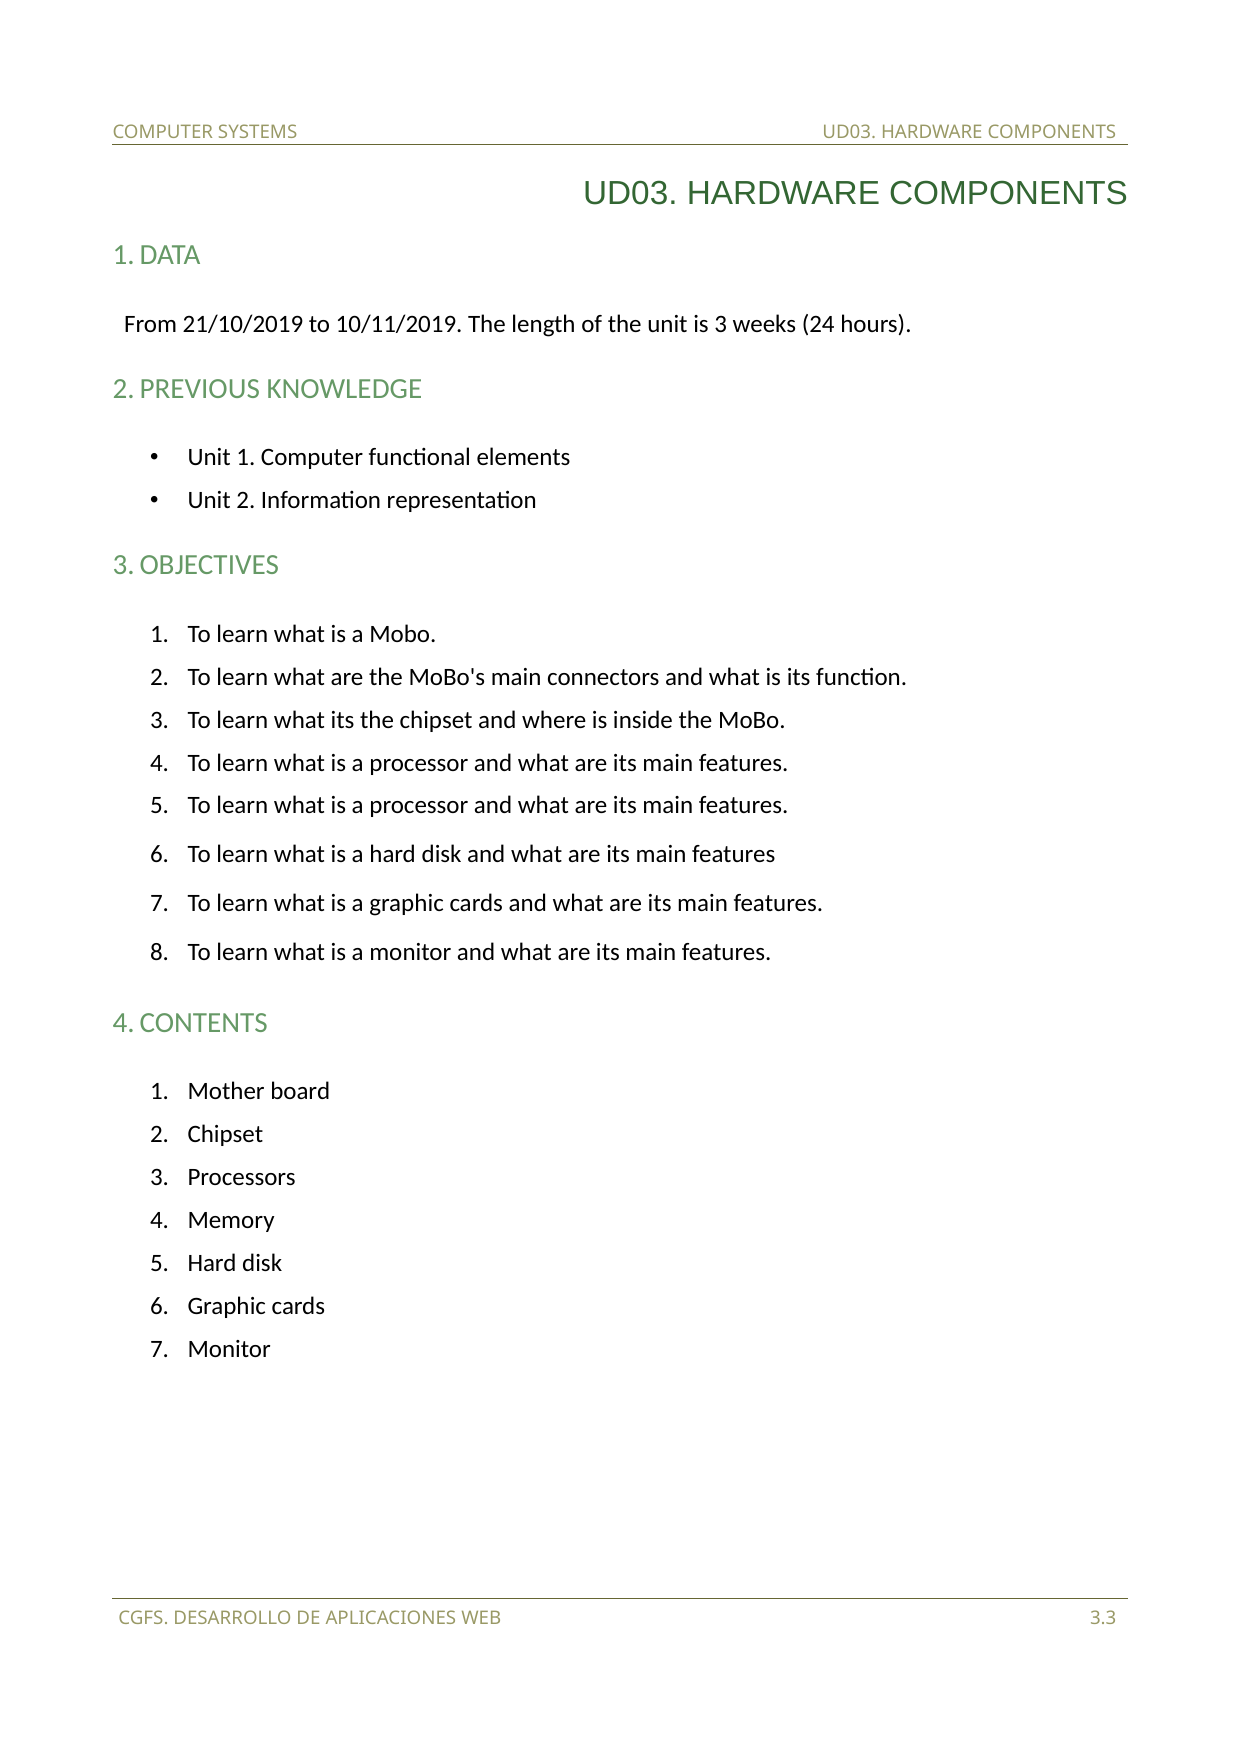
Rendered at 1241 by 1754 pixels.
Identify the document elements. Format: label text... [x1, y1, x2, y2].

text From 21/10/2019 to 10/11/2019. The length of the unit is 3 weeks (24 hours). [112, 308, 1128, 339]
list Memory [150, 1204, 1128, 1235]
list Unit 2. Information representation [150, 484, 1128, 515]
list To learn what are the MoBo's main connectors and what is its function. [150, 661, 1128, 691]
list To learn what is a monitor and what are its main features. [150, 936, 1128, 967]
list Monitor [150, 1333, 1128, 1363]
list Hard disk [150, 1247, 1128, 1278]
list To learn what is a graphic cards and what are its main features. [150, 887, 1128, 918]
text UD03. Hardware components [112, 173, 1128, 212]
subtitle Contents [112, 1004, 1128, 1039]
list To learn what is a processor and what are its main features. [150, 747, 1128, 777]
list To learn what its the chipset and where is inside the MoBo. [150, 704, 1128, 734]
list To learn what is a Mobo. [150, 618, 1128, 648]
list Graphic cards [150, 1290, 1128, 1321]
subtitle Previous knowledge [112, 370, 1128, 406]
subtitle Data [112, 236, 1128, 272]
list Processors [150, 1161, 1128, 1192]
list Chipset [150, 1118, 1128, 1149]
list Unit 1. Computer functional elements [150, 442, 1128, 472]
list To learn what is a hard disk and what are its main features [150, 838, 1128, 869]
list To learn what is a processor and what are its main features. [150, 789, 1128, 820]
list Mother board [150, 1076, 1128, 1106]
subtitle Objectives [112, 546, 1128, 582]
